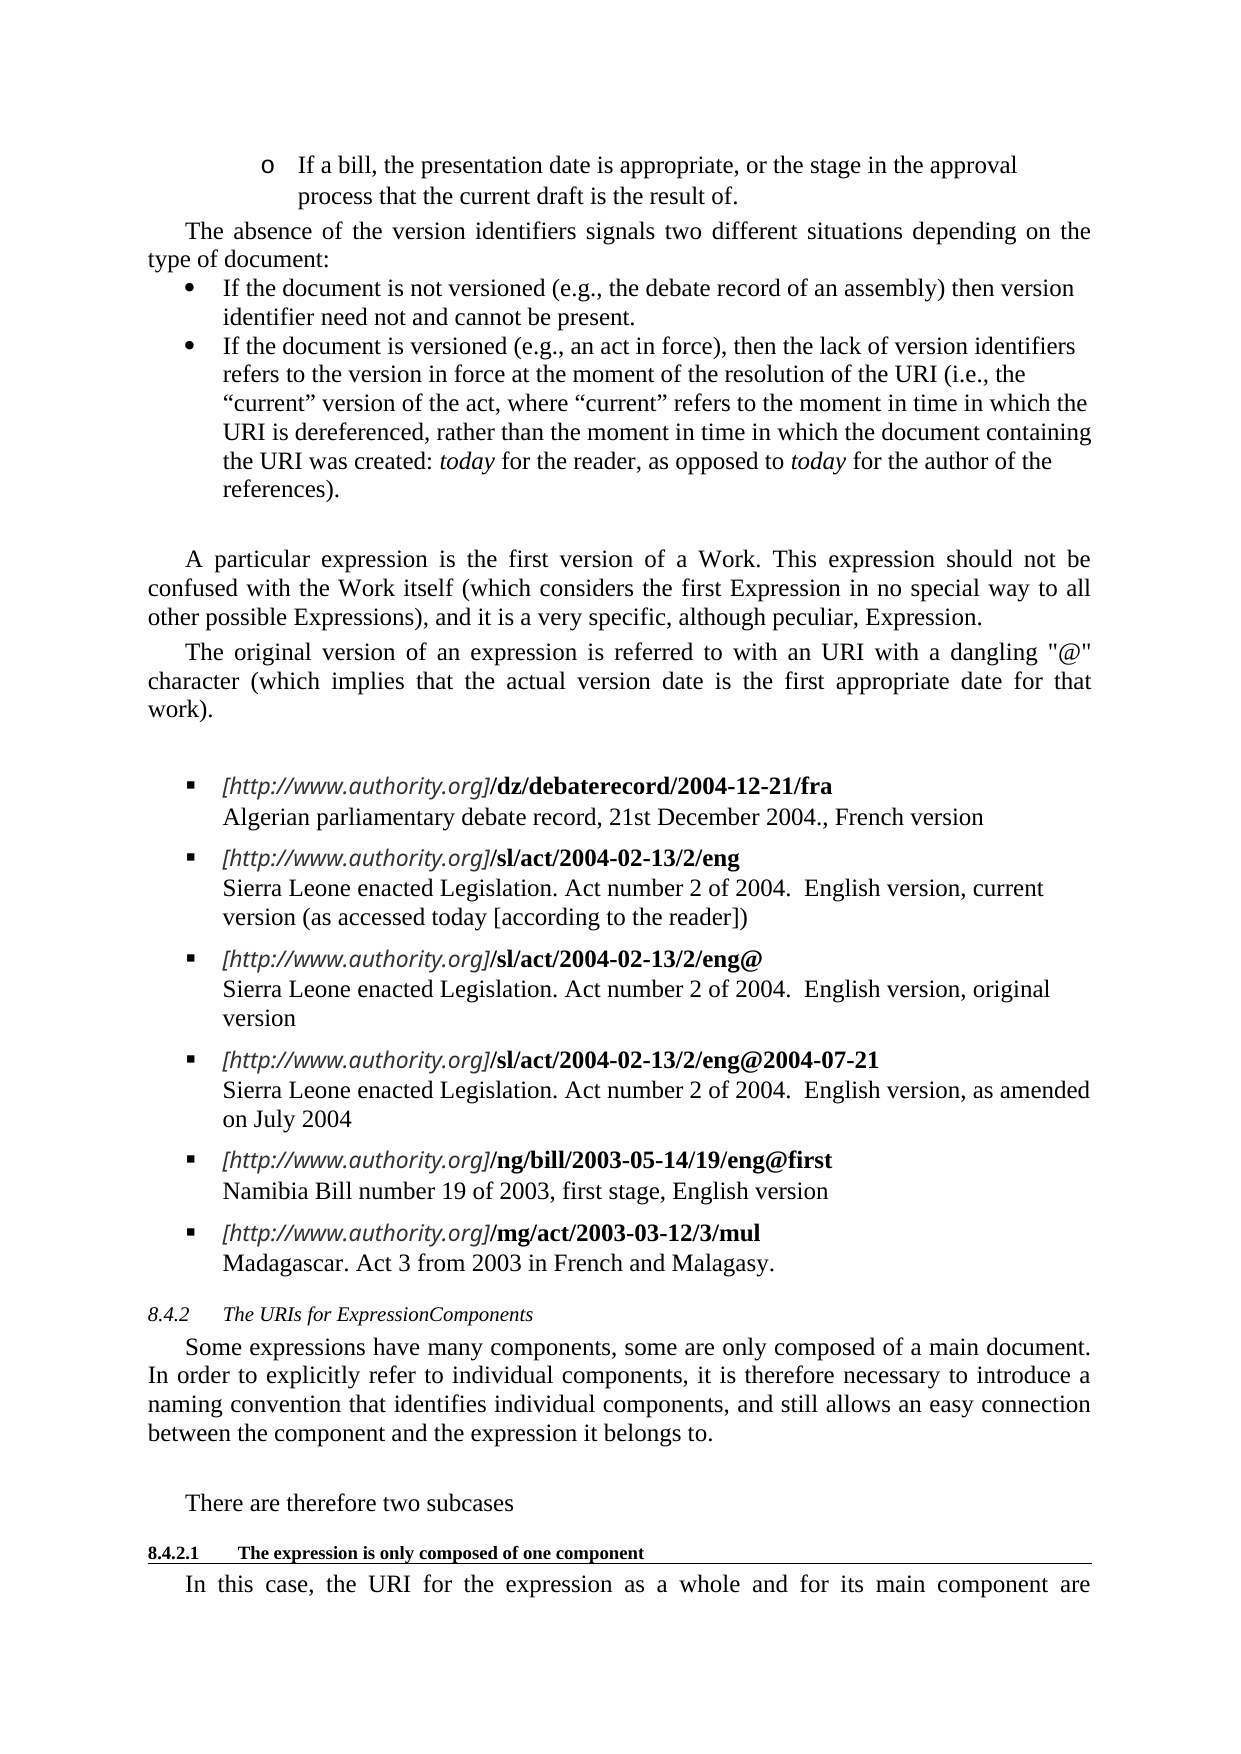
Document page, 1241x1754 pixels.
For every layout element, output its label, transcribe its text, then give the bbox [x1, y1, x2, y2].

list If the document is not versioned (e.g., the debate record of an assembly) then version identifier need not and cannot be present. [185, 273, 1092, 331]
list If a bill, the presentation date is appropriate, or the stage in the approval process that the current draft is the result of. [260, 150, 1092, 209]
text Some expressions have many components, some are only composed of a main document. In order to explicitly refer to individual components, it is therefore necessary to introduce a naming convention that identifies individual components, and still allows an easy connection between the component and the expression it belongs to. [148, 1332, 1092, 1447]
list [http://www.authority.org]/dz/debaterecord/2004-12-21/fra Algerian parliamentary debate record, 21st December 2004., French version [185, 770, 1092, 830]
list If the document is versioned (e.g., an act in force), then the lack of version identifiers refers to the version in force at the moment of the resolution of the URI (i.e., the “current” version of the act, where “current” refers to the moment in time in which the URI is dereferenced, rather than the moment in time in which the document containing the URI was created: today for the reader, as opposed to today for the author of the references). [185, 331, 1092, 503]
list [http://www.authority.org]/mg/act/2003-03-12/3/mul Madagascar. Act 3 from 2003 in French and Malagasy. [185, 1216, 1092, 1276]
text In this case, the URI for the expression as a whole and for its main component are [148, 1569, 1092, 1598]
text A particular expression is the first version of a Work. This expression should not be confused with the Work itself (which considers the first Expression in no special way to all other possible Expressions), and it is a very specific, although peculiar, Expression. [148, 544, 1092, 631]
list [http://www.authority.org]/ng/bill/2003-05-14/19/eng@first Namibia Bill number 19 of 2003, first stage, English version [185, 1144, 1092, 1204]
list [http://www.authority.org]/sl/act/2004-02-13/2/eng@2004-07-21 Sierra Leone enacted Legislation. Act number 2 of 2004. English version, as amended on July 2004 [185, 1044, 1092, 1132]
subtitle The URIs for ExpressionComponents [148, 1301, 1092, 1326]
subtitle The expression is only composed of one component [148, 1542, 1092, 1563]
text There are therefore two subcases [148, 1488, 1092, 1517]
list [http://www.authority.org]/sl/act/2004-02-13/2/eng Sierra Leone enacted Legislation. Act number 2 of 2004. English version, current version (as accessed today [according to the reader]) [185, 842, 1092, 931]
list [http://www.authority.org]/sl/act/2004-02-13/2/eng@ Sierra Leone enacted Legislation. Act number 2 of 2004. English version, original version [185, 943, 1092, 1032]
text The absence of the version identifiers signals two different situations depending on the type of document: [148, 216, 1092, 273]
text The original version of an expression is referred to with an URI with a dangling "@" character (which implies that the actual version date is the first appropriate date for that work). [148, 637, 1092, 723]
